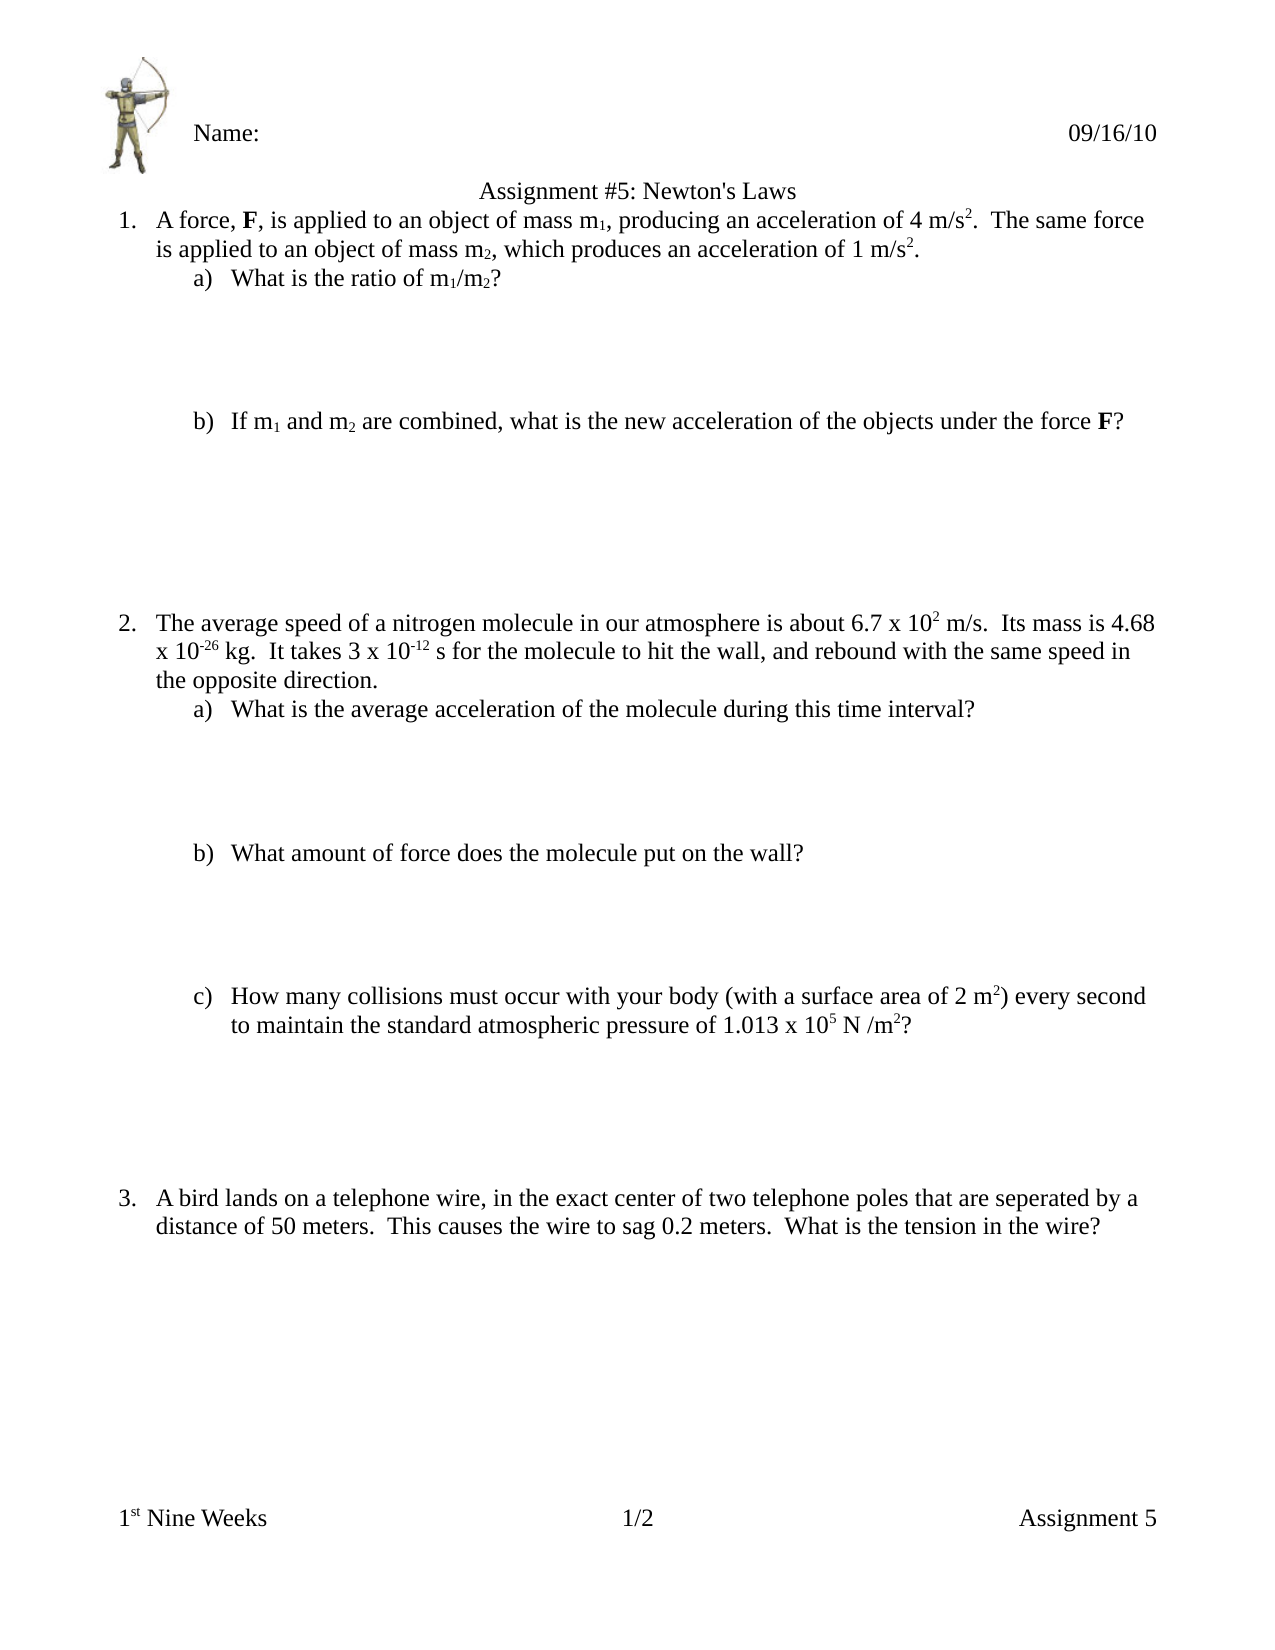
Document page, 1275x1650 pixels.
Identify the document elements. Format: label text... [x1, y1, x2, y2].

list If m1 and m2 are combined, what is the new acceleration of the objects under the force F? [193, 406, 1157, 435]
list What is the ratio of m1/m2? [193, 263, 1157, 291]
list A bird lands on a telephone wire, in the exact center of two telephone poles that are seperated by a distance of 50 meters. This causes the wire to sag 0.2 meters. What is the tension in the wire? [118, 1183, 1157, 1240]
list A force, F, is applied to an object of mass m1, producing an acceleration of 4 m/s2. The same force is applied to an object of mass m2, which produces an acceleration of 1 m/s2. [118, 205, 1157, 263]
picture [82, 57, 193, 174]
list The average speed of a nitrogen molecule in our atmosphere is about 6.7 x 102 m/s. Its mass is 4.68 x 10-26 kg. It takes 3 x 10-12 s for the molecule to hit the wall, and rebound with the same speed in the opposite direction. [118, 608, 1157, 694]
text Assignment #5: Newton's Laws [118, 176, 1157, 205]
list What is the average acceleration of the molecule during this time interval? [193, 694, 1157, 723]
list How many collisions must occur with your body (with a surface area of 2 m2) every second to maintain the standard atmospheric pressure of 1.013 x 105 N /m2? [193, 981, 1157, 1039]
list What amount of force does the molecule put on the wall? [193, 838, 1157, 866]
